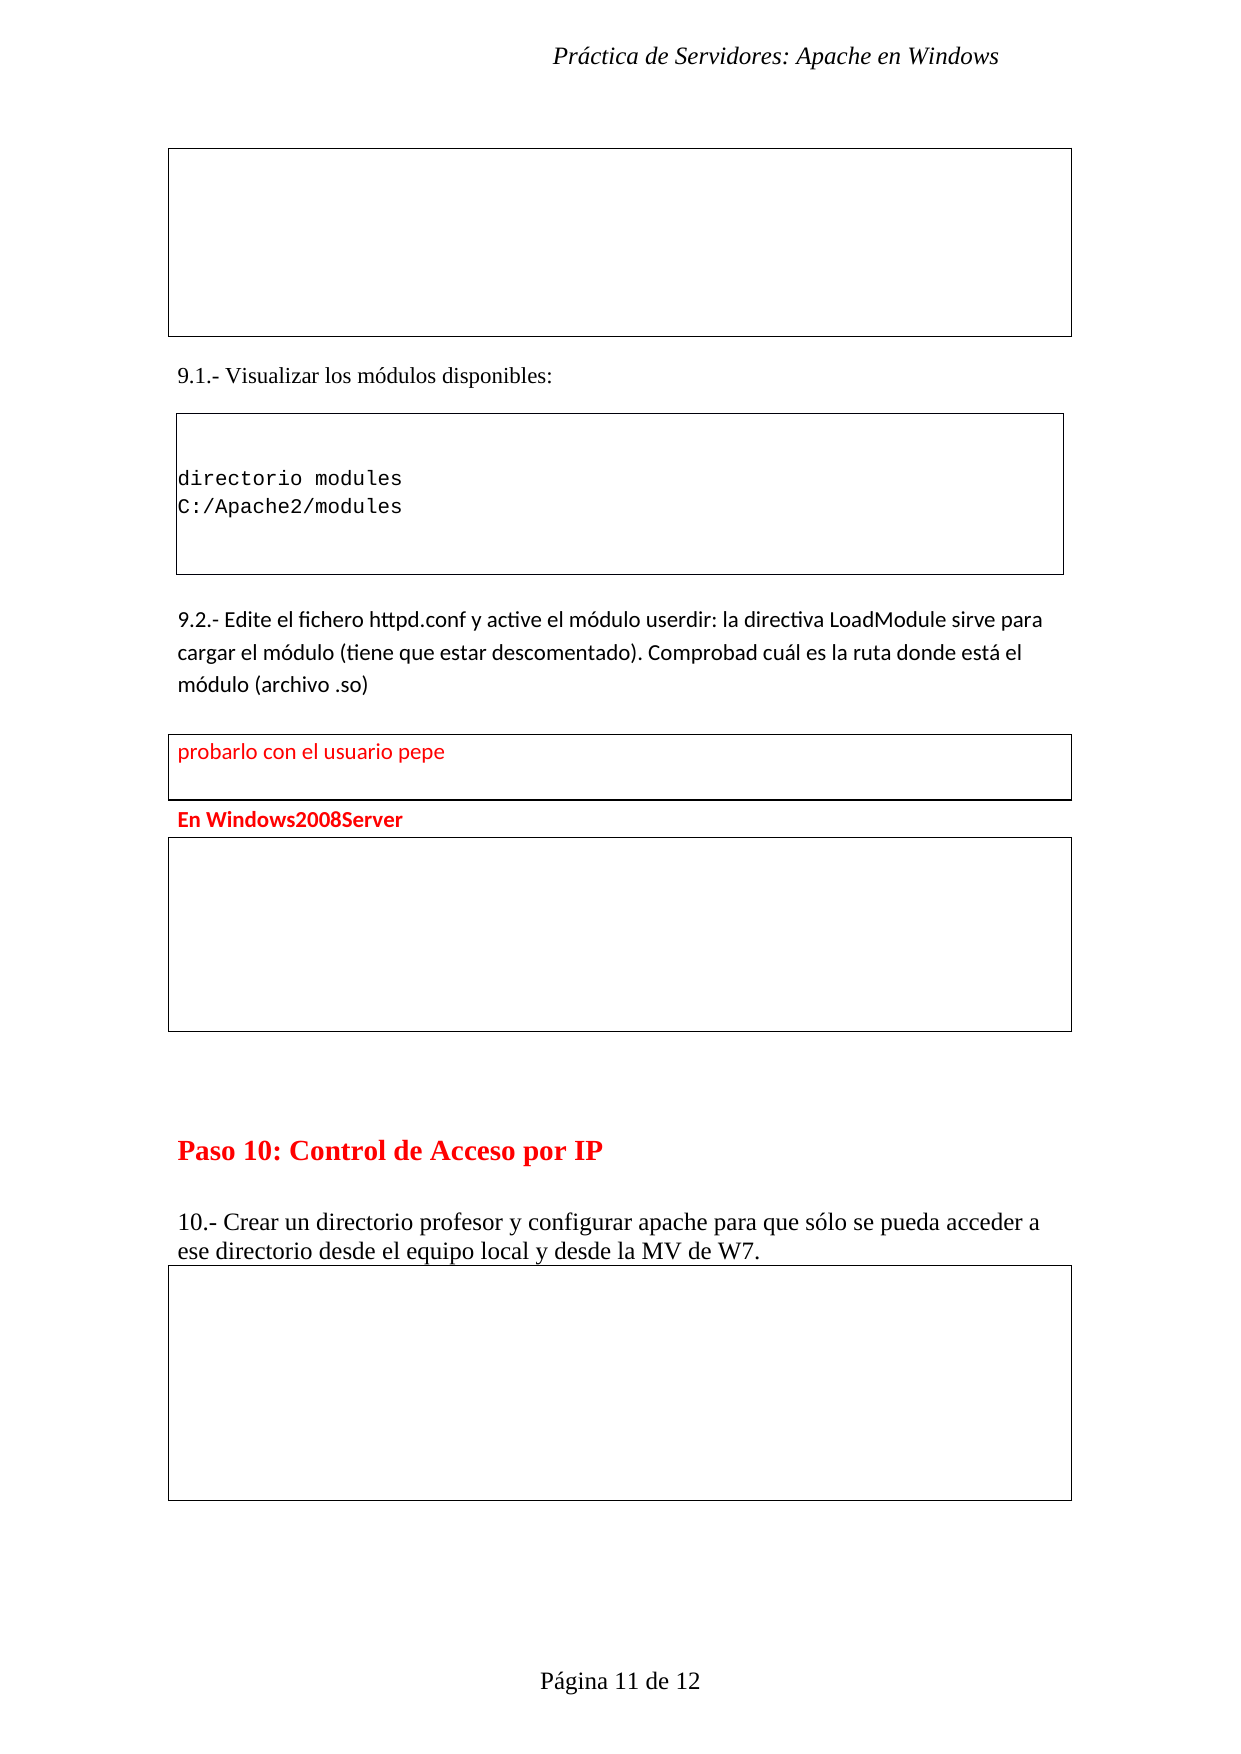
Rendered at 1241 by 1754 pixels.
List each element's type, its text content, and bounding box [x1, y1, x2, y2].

text probarlo con el usuario pepe [169, 735, 1071, 765]
text C:/Apache2/modules [177, 494, 1063, 519]
text directorio modules [177, 467, 1063, 492]
text 9.1.- Visualizar los módulos disponibles: [177, 362, 1063, 388]
text 10.- Crear un directorio profesor y configurar apache para que sólo se pueda acceder a ese directorio desde el equipo local y desde la MV de W7. [177, 1207, 1063, 1265]
text 9.2.- Edite el fichero httpd.conf y active el módulo userdir: la directiva LoadModule sirve para cargar el módulo (tiene que estar descomentado). Comprobad cuál es la ruta donde está el módulo (archivo .so) [177, 605, 1063, 698]
text Paso 10: Control de Acceso por IP [177, 1133, 1063, 1166]
text En Windows2008Server [177, 805, 1063, 833]
